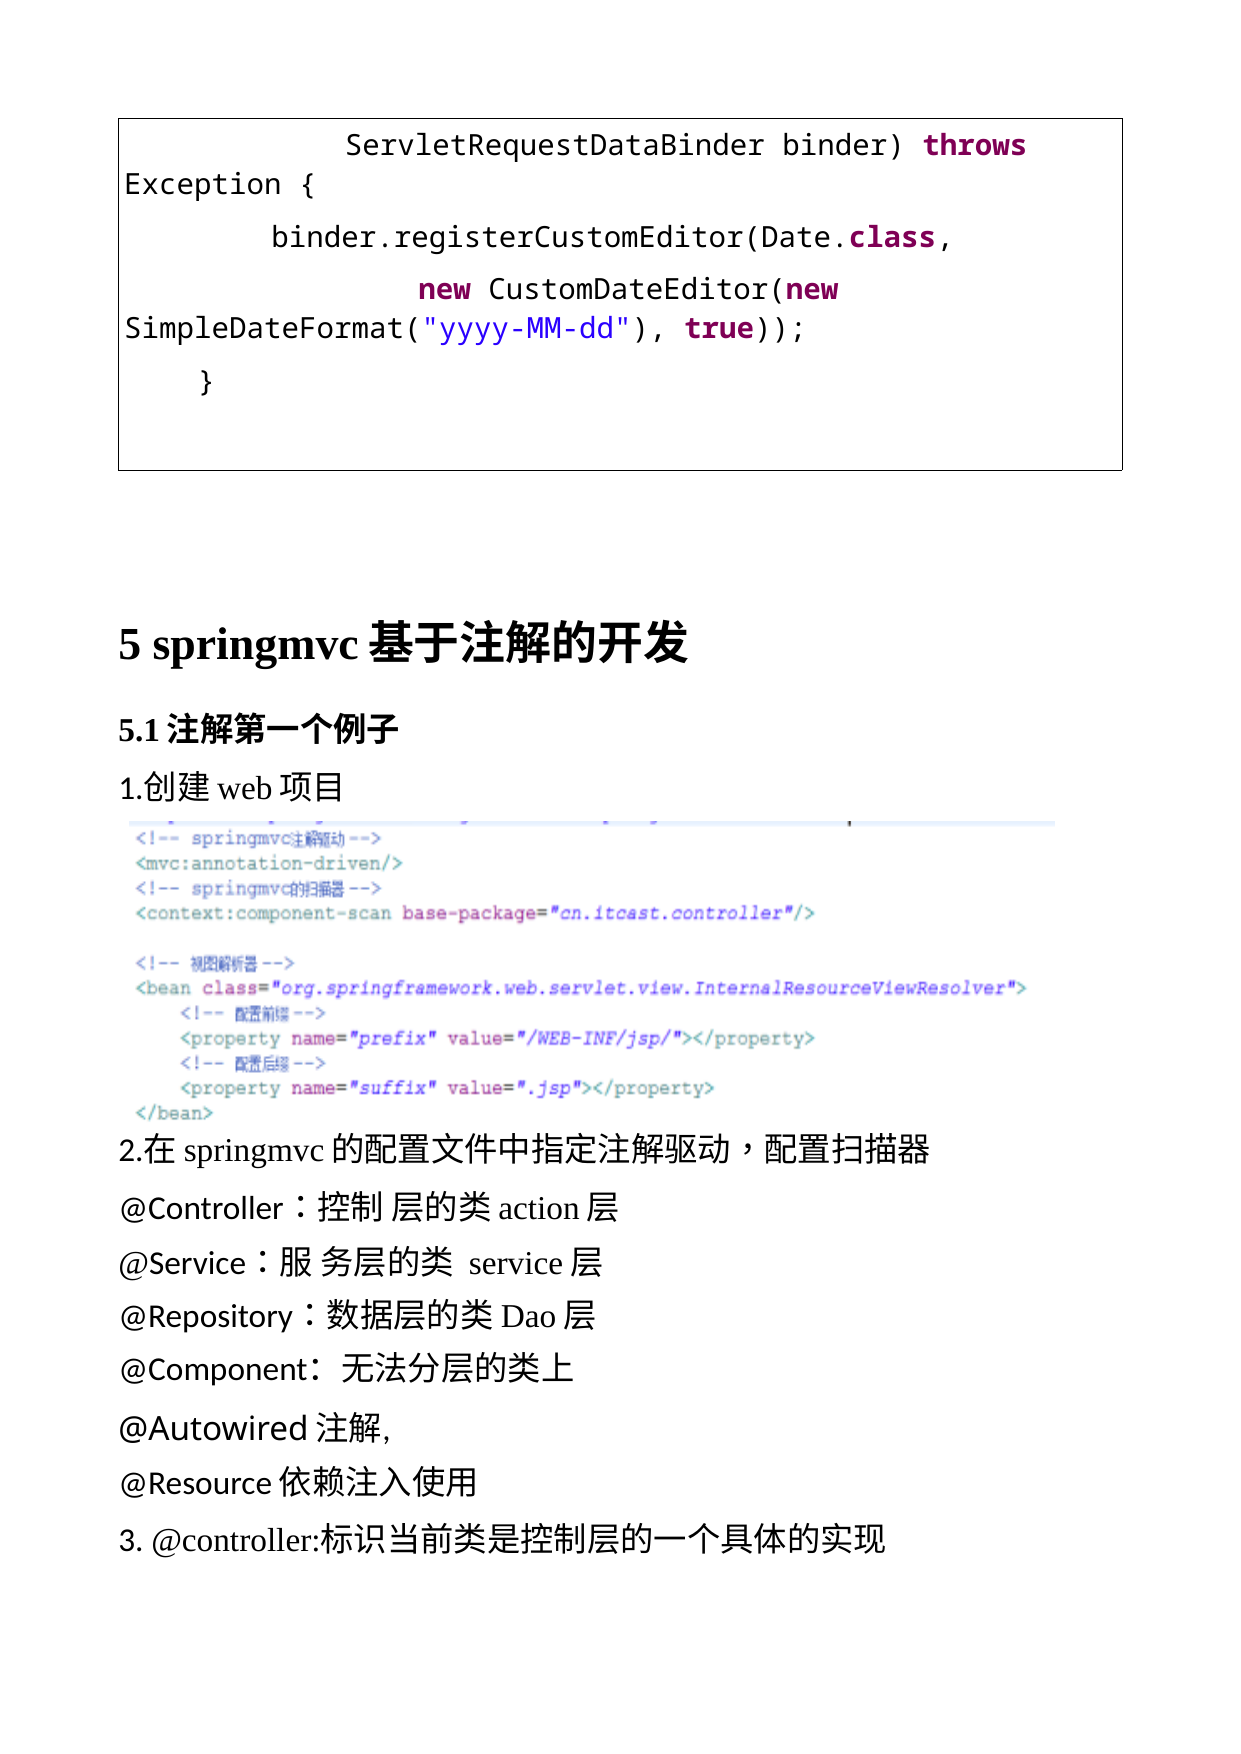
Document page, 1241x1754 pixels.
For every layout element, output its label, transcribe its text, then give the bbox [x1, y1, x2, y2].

text @Service：服 务层的类 service层 [118, 1242, 1122, 1282]
text 3. @controller:标识当前类是控制层的一个具体的实现 [118, 1516, 1122, 1561]
subtitle 5.1注解第一个例子 [118, 706, 1122, 751]
text @Repository：数据层的类 Dao层 [118, 1295, 1122, 1336]
text 2.在springmvc的配置文件中指定注解驱动，配置扫描器 [118, 822, 1122, 1171]
text @Controller：控制 层的类action层 [118, 1184, 1122, 1229]
text @Autowired注解, [118, 1401, 1122, 1450]
picture [129, 821, 1055, 1126]
subtitle 5 springmvc基于注解的开发 [118, 610, 1122, 672]
text @Component：无法分层的类上 [118, 1348, 1122, 1389]
text @Resource依赖注入使用 [118, 1462, 1122, 1503]
table_header ServletRequestDataBinder binder) throws Exception { binder.registerCustomEditor(Date.class, new CustomDateEditor(new SimpleDateFormat("yyyy-MM-dd"), true)); } [119, 119, 1122, 470]
text 1.创建web项目 [118, 764, 1122, 809]
